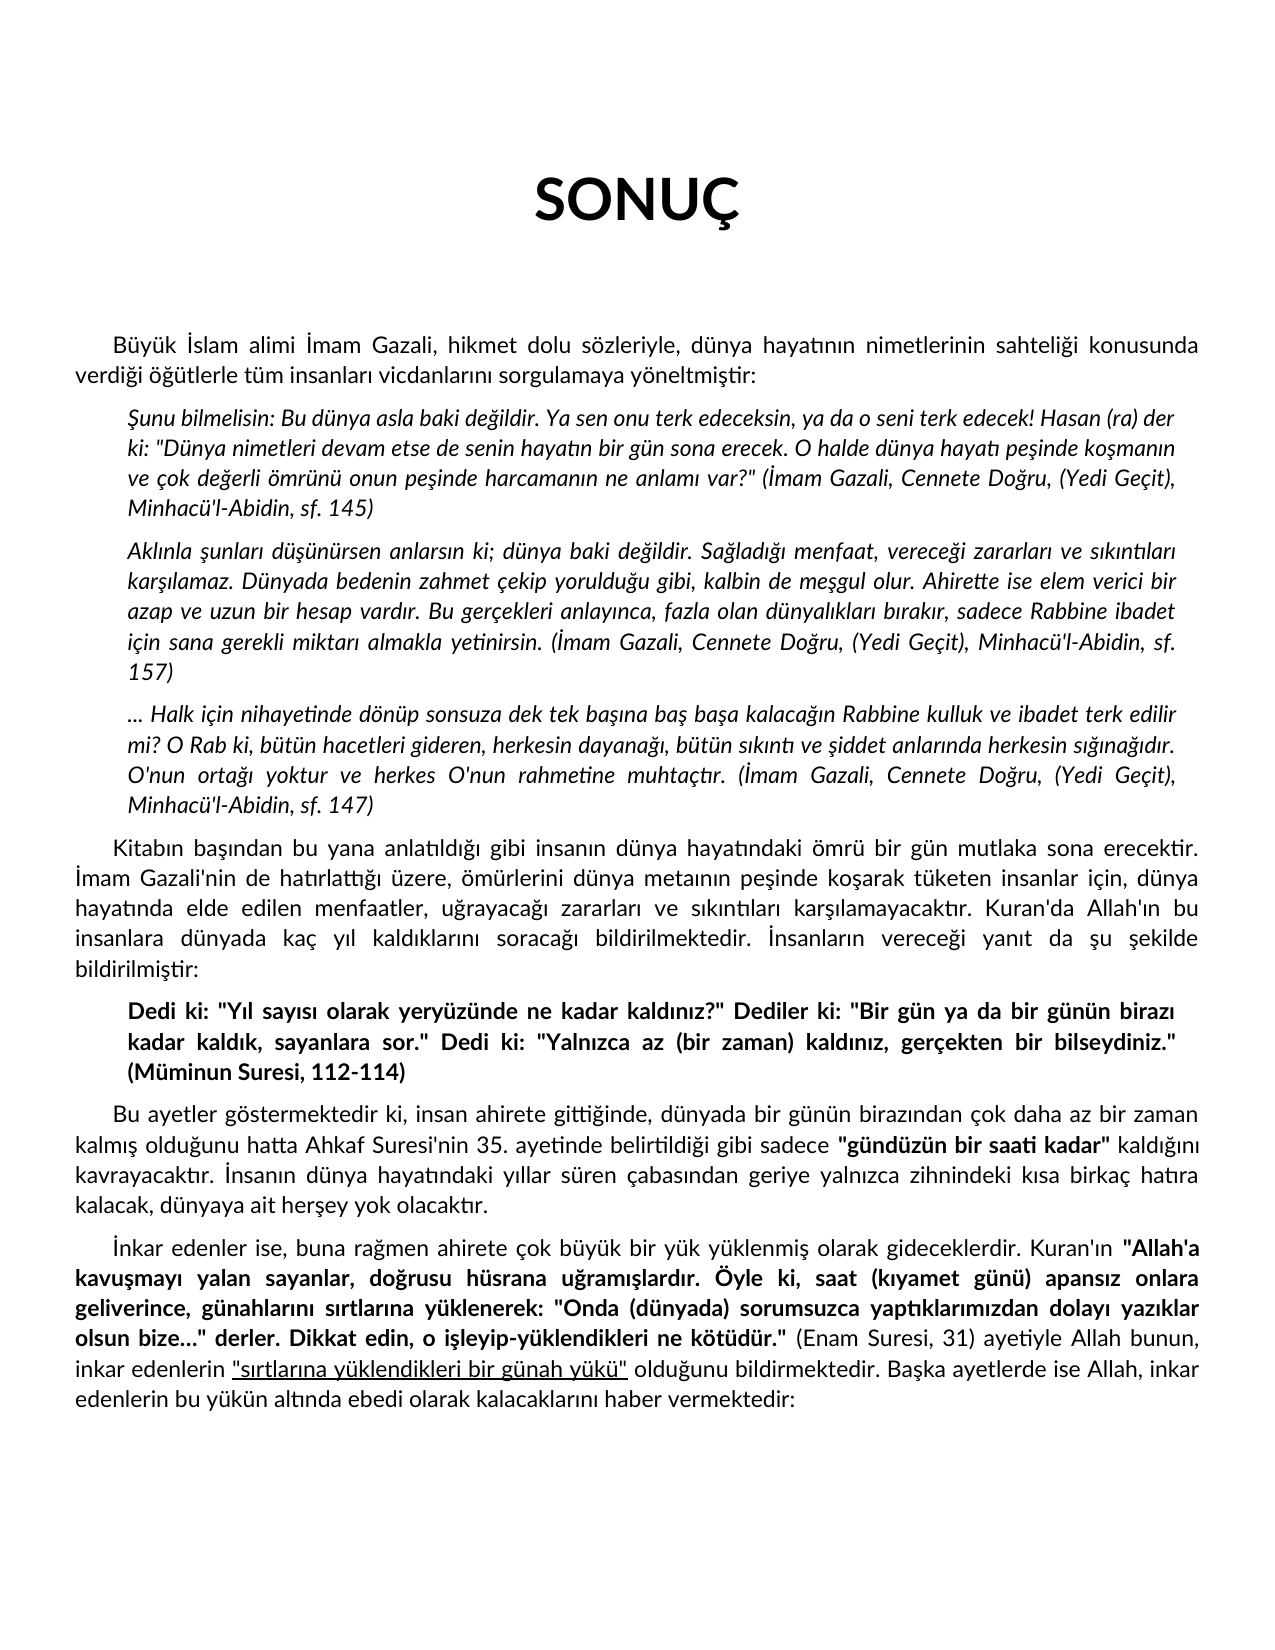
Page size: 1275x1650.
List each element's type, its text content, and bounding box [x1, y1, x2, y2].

text Şunu bilmelisin: Bu dünya asla baki değildir. Ya sen onu terk edeceksin, ya da o seni terk edecek! Hasan (ra) der ki: "Dünya nimetleri devam etse de senin hayatın bir gün sona erecek. O halde dünya hayatı peşinde koşmanın ve çok değerli ömrünü onun peşinde harcamanın ne anlamı var?" (İmam Gazali, Cennete Doğru, (Yedi Geçit), Minhacü'l-Abidin, sf. 145) [127, 403, 1177, 521]
subtitle SONUÇ [75, 162, 1200, 232]
text Dedi ki: "Yıl sayısı olarak yeryüzünde ne kadar kaldınız?" Dediler ki: "Bir gün ya da bir günün birazı kadar kaldık, sayanlara sor." Dedi ki: "Yalnızca az (bir zaman) kaldınız, gerçekten bir bilseydiniz." (Müminun Suresi, 112-114) [127, 997, 1177, 1085]
text İnkar edenler ise, buna rağmen ahirete çok büyük bir yük yüklenmiş olarak gideceklerdir. Kuran'ın "Allah'a kavuşmayı yalan sayanlar, doğrusu hüsrana uğramışlardır. Öyle ki, saat (kıyamet günü) apansız onlara geliverince, günahlarını sırtlarına yüklenerek: "Onda (dünyada) sorumsuzca yaptıklarımızdan dolayı yazıklar olsun bize…" derler. Dikkat edin, o işleyip-yüklendikleri ne kötüdür." (Enam Suresi, 31) ayetiyle Allah bunun, inkar edenlerin "sırtlarına yüklendikleri bir günah yükü" olduğunu bildirmektedir. Başka ayetlerde ise Allah, inkar edenlerin bu yükün altında ebedi olarak kalacaklarını haber vermektedir: [75, 1233, 1200, 1412]
text Büyük İslam alimi İmam Gazali, hikmet dolu sözleriyle, dünya hayatının nimetlerinin sahteliği konusunda verdiği öğütlerle tüm insanları vicdanlarını sorgulamaya yöneltmiştir: [75, 330, 1200, 388]
text ... Halk için nihayetinde dönüp sonsuza dek tek başına baş başa kalacağın Rabbine kulluk ve ibadet terk edilir mi? O Rab ki, bütün hacetleri gideren, herkesin dayanağı, bütün sıkıntı ve şiddet anlarında herkesin sığınağıdır. O'nun ortağı yoktur ve herkes O'nun rahmetine muhtaçtır. (İmam Gazali, Cennete Doğru, (Yedi Geçit), Minhacü'l-Abidin, sf. 147) [127, 700, 1177, 818]
text Kitabın başından bu yana anlatıldığı gibi insanın dünya hayatındaki ömrü bir gün mutlaka sona erecektir. İmam Gazali'nin de hatırlattığı üzere, ömürlerini dünya metaının peşinde koşarak tüketen insanlar için, dünya hayatında elde edilen menfaatler, uğrayacağı zararları ve sıkıntıları karşılamayacaktır. Kuran'da Allah'ın bu insanlara dünyada kaç yıl kaldıklarını soracağı bildirilmektedir. İnsanların vereceği yanıt da şu şekilde bildirilmiştir: [75, 833, 1200, 982]
text Bu ayetler göstermektedir ki, insan ahirete gittiğinde, dünyada bir günün birazından çok daha az bir zaman kalmış olduğunu hatta Ahkaf Suresi'nin 35. ayetinde belirtildiği gibi sadece "gündüzün bir saati kadar" kaldığını kavrayacaktır. İnsanın dünya hayatındaki yıllar süren çabasından geriye yalnızca zihnindeki kısa birkaç hatıra kalacak, dünyaya ait herşey yok olacaktır. [75, 1100, 1200, 1218]
text Aklınla şunları düşünürsen anlarsın ki; dünya baki değildir. Sağladığı menfaat, vereceği zararları ve sıkıntıları karşılamaz. Dünyada bedenin zahmet çekip yorulduğu gibi, kalbin de meşgul olur. Ahirette ise elem verici bir azap ve uzun bir hesap vardır. Bu gerçekleri anlayınca, fazla olan dünyalıkları bırakır, sadece Rabbine ibadet için sana gerekli miktarı almakla yetinirsin. (İmam Gazali, Cennete Doğru, (Yedi Geçit), Minhacü'l-Abidin, sf. 157) [127, 537, 1177, 685]
